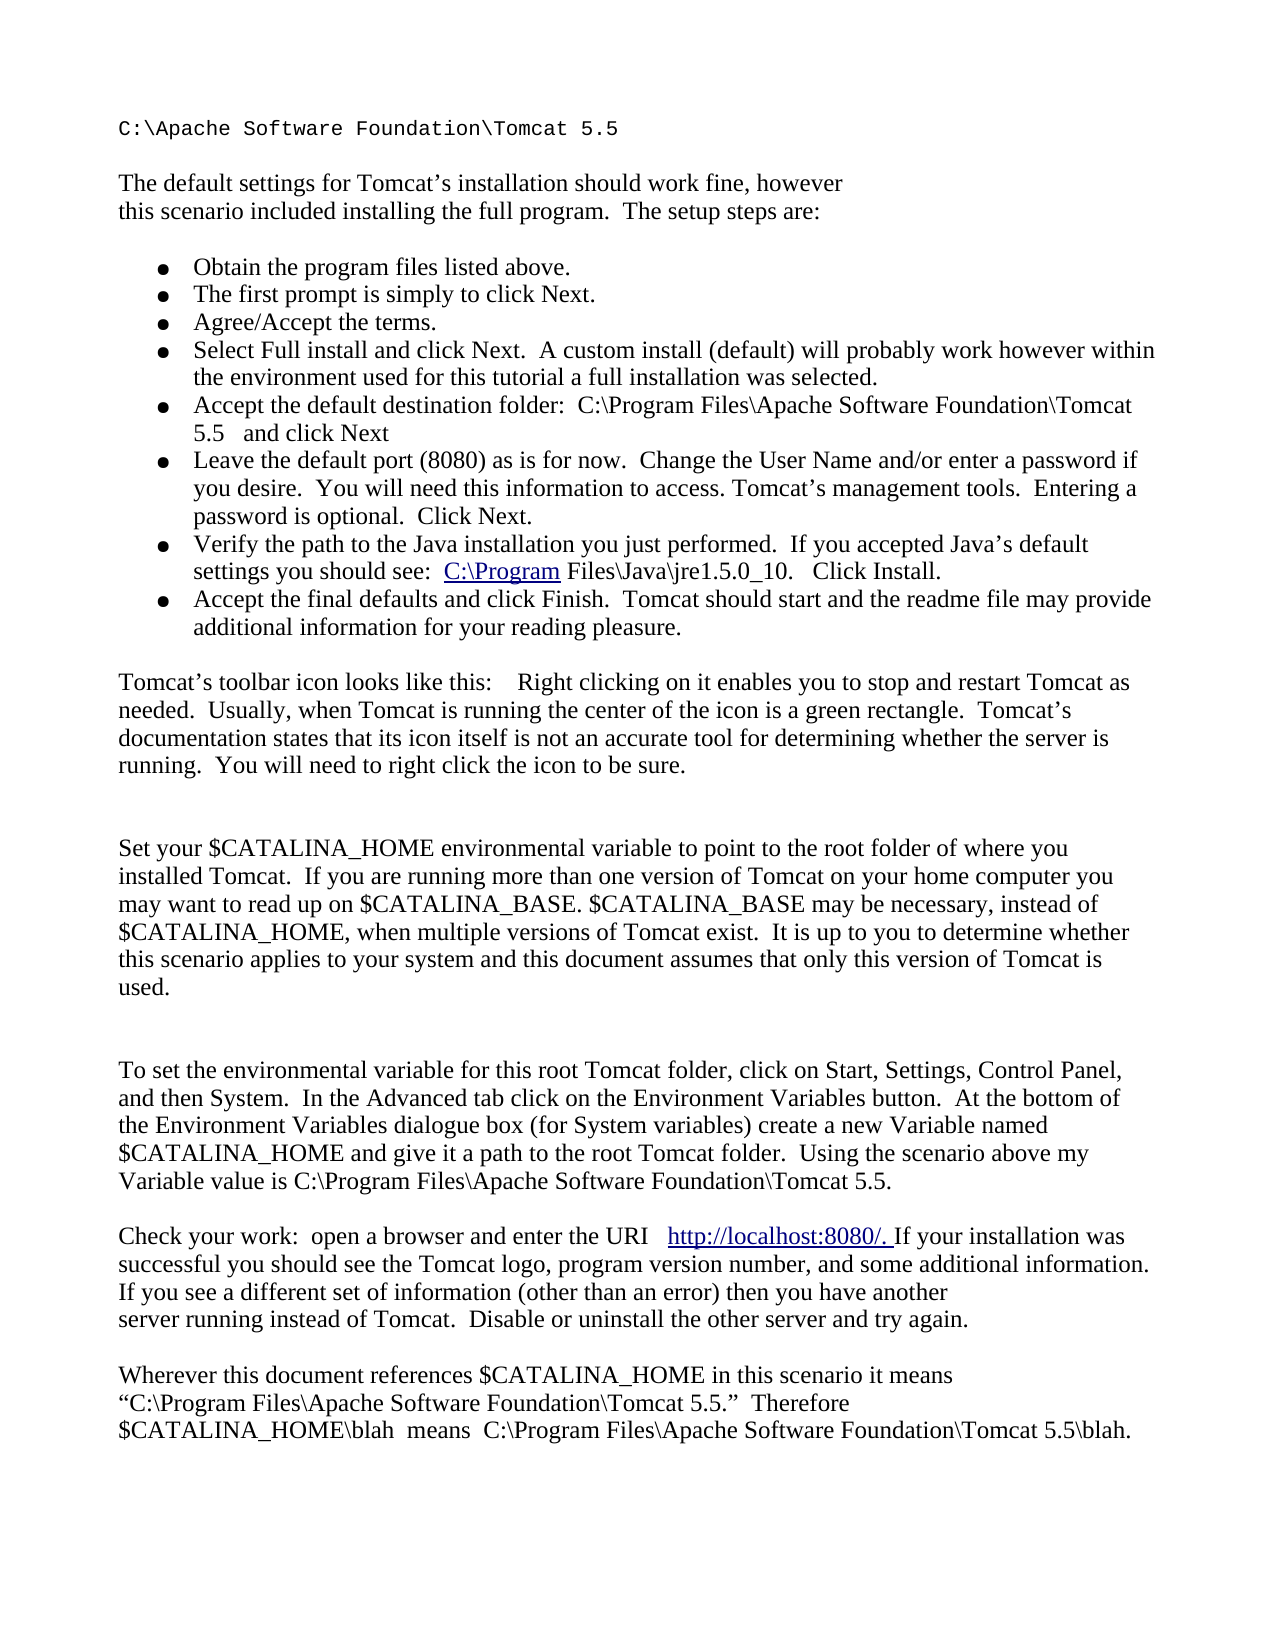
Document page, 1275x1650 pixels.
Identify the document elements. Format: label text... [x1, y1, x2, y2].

text “C:\Program Files\Apache Software Foundation\Tomcat 5.5.” Therefore [118, 1389, 1157, 1416]
list Verify the path to the Java installation you just performed. If you accepted Java’s default settings you should see: C:\Program Files\Java\jre1.5.0_10. Click Install. [156, 530, 1157, 585]
text The default settings for Tomcat’s installation should work fine, however [118, 169, 1157, 197]
text this scenario included installing the full program. The setup steps are: [118, 197, 1157, 225]
text Check your work: open a browser and enter the URI http://localhost:8080/. If your installation was successful you should see the Tomcat logo, program version number, and some additional information. If you see a different set of information (other than an error) then you have another [118, 1222, 1157, 1306]
list Select Full install and click Next. A custom install (default) will probably work however within the environment used for this tutorial a full installation was selected. [156, 336, 1157, 391]
text $CATALINA_HOME\blah means C:\Program Files\Apache Software Foundation\Tomcat 5.5\blah. [118, 1416, 1157, 1444]
text Tomcat’s toolbar icon looks like this: Right clicking on it enables you to stop and restart Tomcat as needed. Usually, when Tomcat is running the center of the icon is a green rectangle. Tomcat’s documentation states that its icon itself is not an accurate tool for determining whether the server is running. You will need to right click the icon to be sure. [118, 668, 1157, 779]
list Accept the default destination folder: C:\Program Files\Apache Software Foundation\Tomcat 5.5 and click Next [156, 391, 1157, 447]
list Accept the final defaults and click Finish. Tomcat should start and the readme file may provide additional information for your reading pleasure. [156, 585, 1157, 641]
text C:\Apache Software Foundation\Tomcat 5.5 [118, 118, 1157, 142]
text Set your $CATALINA_HOME environmental variable to point to the root folder of where you installed Tomcat. If you are running more than one version of Tomcat on your home computer you may want to read up on $CATALINA_BASE. $CATALINA_BASE may be necessary, instead of $CATALINA_HOME, when multiple versions of Tomcat exist. It is up to you to determine whether this scenario applies to your system and this document assumes that only this version of Tomcat is used. [118, 834, 1157, 1001]
text To set the environmental variable for this root Tomcat folder, click on Start, Settings, Control Panel, and then System. In the Advanced tab click on the Environment Variables button. At the bottom of the Environment Variables dialogue box (for System variables) create a new Variable named $CATALINA_HOME and give it a path to the root Tomcat folder. Using the scenario above my Variable value is C:\Program Files\Apache Software Foundation\Tomcat 5.5. [118, 1056, 1157, 1195]
text server running instead of Tomcat. Disable or uninstall the other server and try again. [118, 1306, 1157, 1333]
list Agree/Accept the terms. [156, 308, 1157, 336]
list The first prompt is simply to click Next. [156, 280, 1157, 308]
text Wherever this document references $CATALINA_HOME in this scenario it means [118, 1361, 1157, 1389]
list Leave the default port (8080) as is for now. Change the User Name and/or enter a password if you desire. You will need this information to access. Tomcat’s management tools. Entering a password is optional. Click Next. [156, 447, 1157, 530]
list Obtain the program files listed above. [156, 253, 1157, 280]
